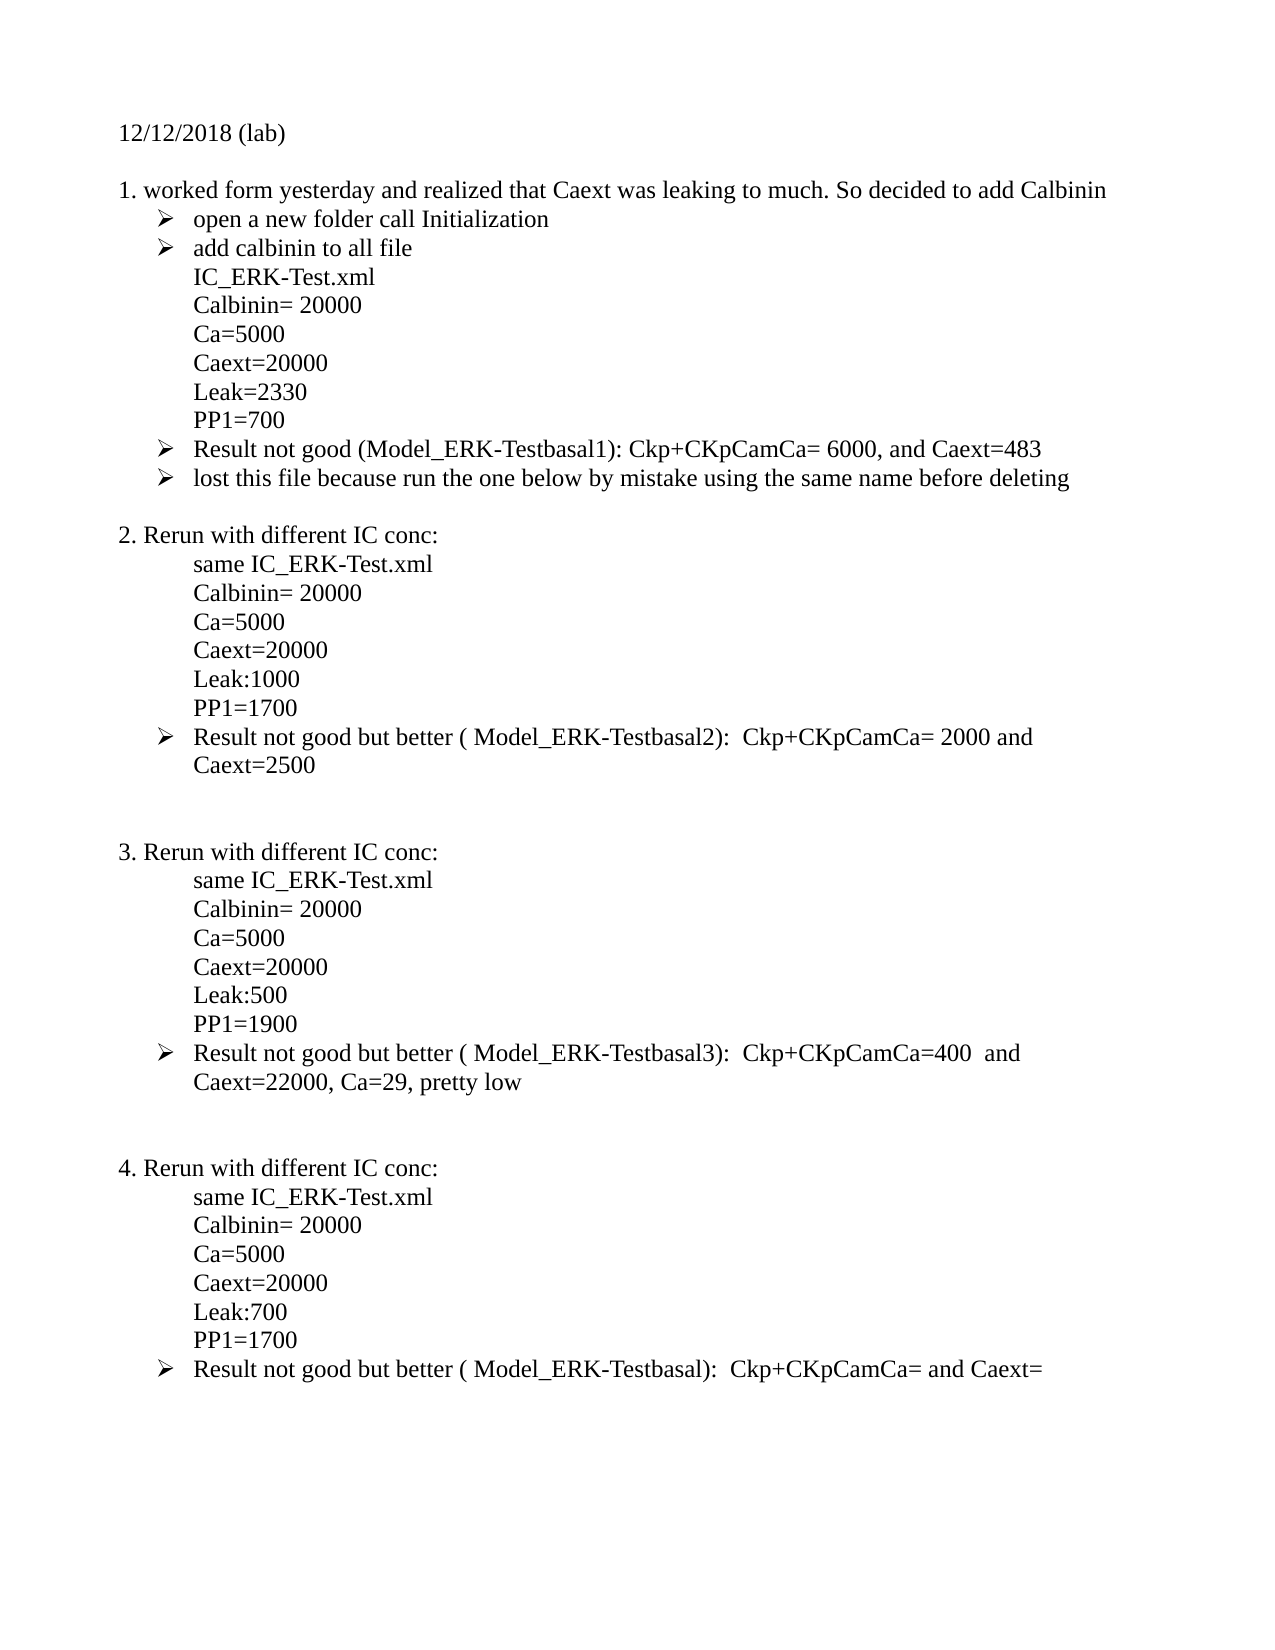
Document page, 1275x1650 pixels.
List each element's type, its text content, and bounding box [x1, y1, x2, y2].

list Caext=20000 [156, 636, 1157, 664]
list Ca=5000 [156, 1239, 1157, 1268]
list Calbinin= 20000 [156, 1211, 1157, 1239]
list Ca=5000 [156, 923, 1157, 952]
list PP1=1900 [156, 1009, 1157, 1038]
list Leak=2330 [156, 377, 1157, 406]
list Calbinin= 20000 [156, 291, 1157, 319]
list Caext=20000 [156, 1268, 1157, 1297]
list PP1=1700 [156, 1326, 1157, 1354]
text 2. Rerun with different IC conc: [118, 521, 1157, 549]
list same IC_ERK-Test.xml [156, 1182, 1157, 1211]
list Result not good but better ( Model_ERK-Testbasal): Ckp+CKpCamCa= and Caext= [156, 1354, 1157, 1383]
list same IC_ERK-Test.xml [156, 549, 1157, 578]
list Caext=20000 [156, 952, 1157, 981]
list Calbinin= 20000 [156, 578, 1157, 607]
list Leak:500 [156, 981, 1157, 1009]
list Caext=20000 [156, 348, 1157, 377]
text 4. Rerun with different IC conc: [118, 1153, 1157, 1182]
list PP1=1700 [156, 693, 1157, 722]
text 1. worked form yesterday and realized that Caext was leaking to much. So decided to add Calbinin [118, 176, 1157, 204]
list PP1=700 [156, 406, 1157, 434]
list Calbinin= 20000 [156, 894, 1157, 923]
list same IC_ERK-Test.xml [156, 866, 1157, 894]
list Result not good (Model_ERK-Testbasal1): Ckp+CKpCamCa= 6000, and Caext=483 [156, 434, 1157, 463]
list IC_ERK-Test.xml [156, 262, 1157, 291]
text 3. Rerun with different IC conc: [118, 837, 1157, 866]
list open a new folder call Initialization [156, 204, 1157, 233]
list Ca=5000 [156, 319, 1157, 348]
list Result not good but better ( Model_ERK-Testbasal3): Ckp+CKpCamCa=400 and Caext=22000, Ca=29, pretty low [156, 1038, 1157, 1096]
list Leak:700 [156, 1297, 1157, 1326]
list add calbinin to all file [156, 233, 1157, 262]
list lost this file because run the one below by mistake using the same name before deleting [156, 463, 1157, 492]
list Leak:1000 [156, 664, 1157, 693]
list Result not good but better ( Model_ERK-Testbasal2): Ckp+CKpCamCa= 2000 and Caext=2500 [156, 722, 1157, 779]
list Ca=5000 [156, 607, 1157, 636]
text 12/12/2018 (lab) [118, 118, 1157, 147]
